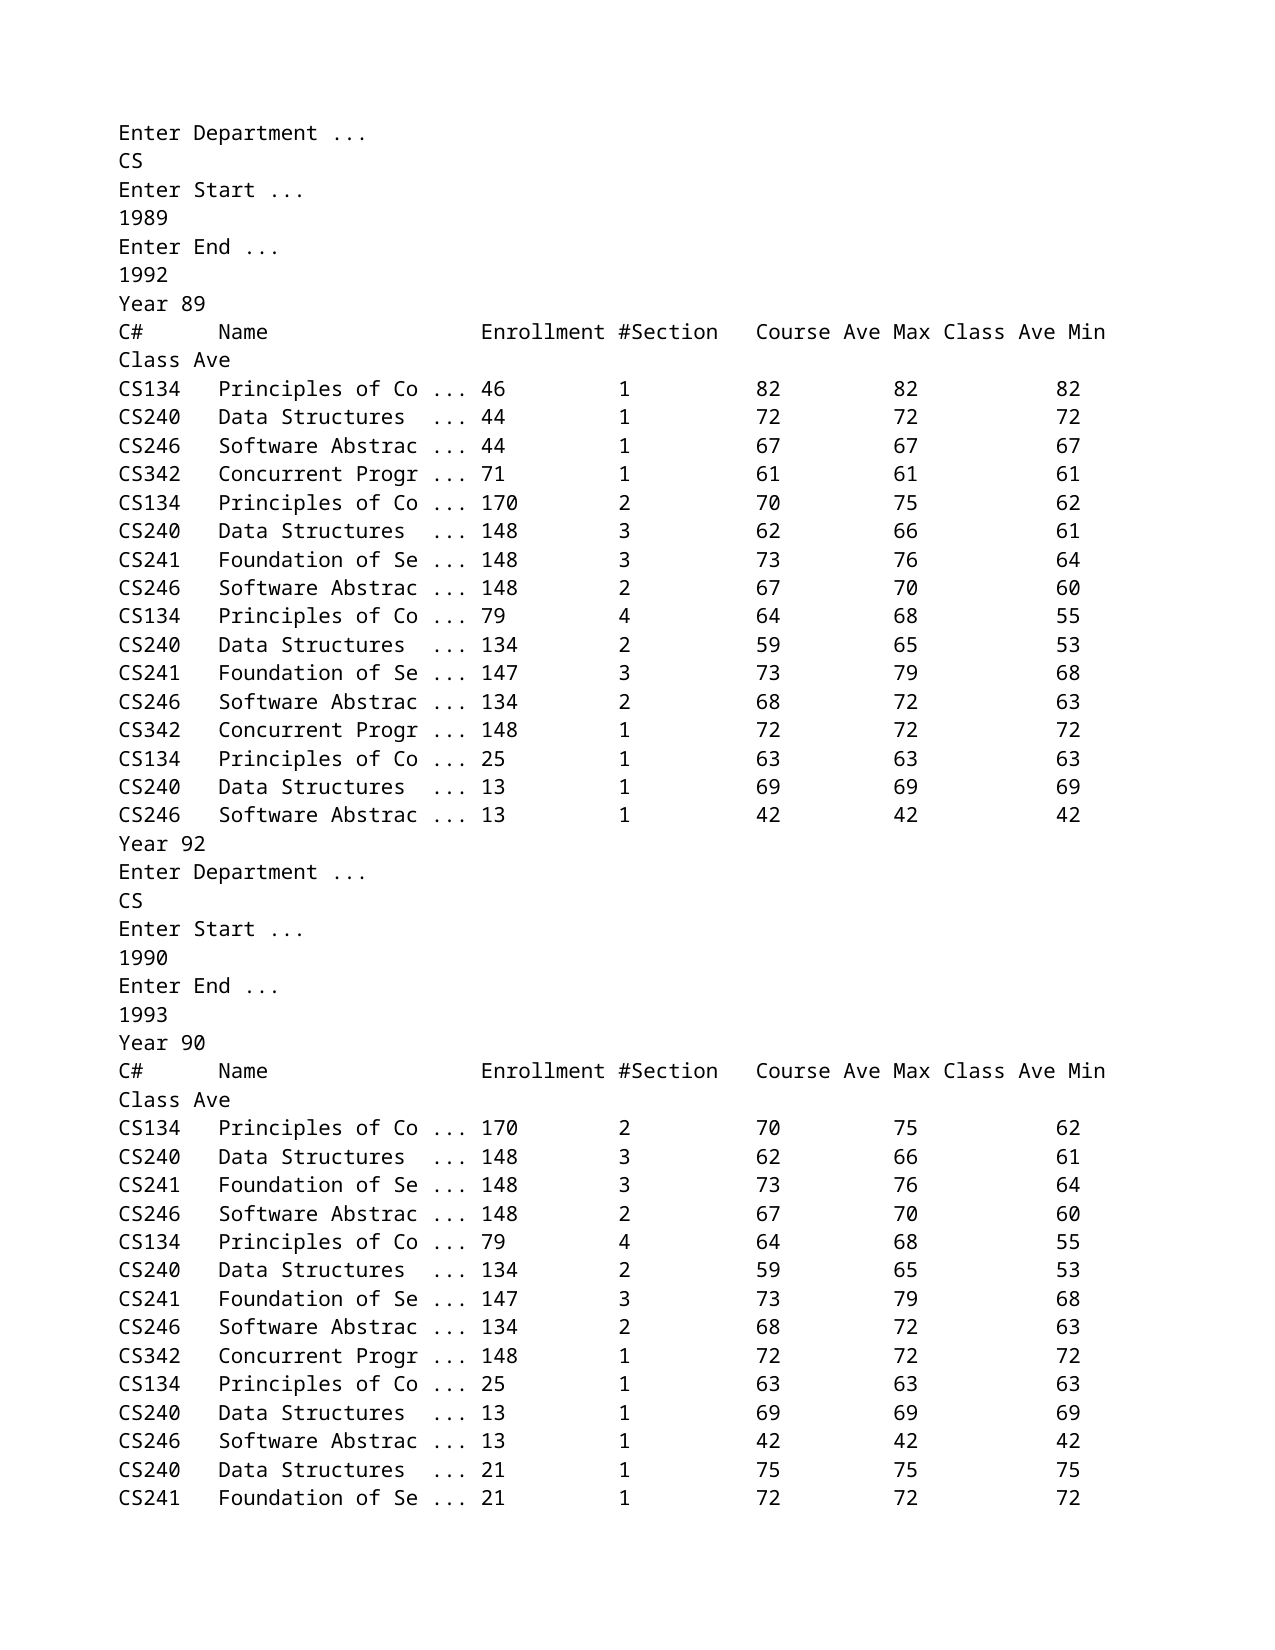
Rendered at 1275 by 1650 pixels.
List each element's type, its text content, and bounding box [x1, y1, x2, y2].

text CS246 Software Abstrac ... 134 2 68 72 63 [118, 1312, 1157, 1341]
text CS246 Software Abstrac ... 13 1 42 42 42 [118, 1426, 1157, 1455]
text CS241 Foundation of Se ... 147 3 73 79 68 [118, 1284, 1157, 1312]
text CS246 Software Abstrac ... 148 2 67 70 60 [118, 1199, 1157, 1227]
text CS246 Software Abstrac ... 44 1 67 67 67 [118, 431, 1157, 459]
text Enter End ... [118, 971, 1157, 1000]
text CS246 Software Abstrac ... 134 2 68 72 63 [118, 687, 1157, 715]
text Year 90 [118, 1028, 1157, 1057]
text CS241 Foundation of Se ... 148 3 73 76 64 [118, 1170, 1157, 1199]
text CS134 Principles of Co ... 25 1 63 63 63 [118, 1369, 1157, 1398]
text CS240 Data Structures ... 44 1 72 72 72 [118, 402, 1157, 431]
text Enter Start ... [118, 175, 1157, 203]
text CS134 Principles of Co ... 46 1 82 82 82 [118, 374, 1157, 402]
text CS134 Principles of Co ... 170 2 70 75 62 [118, 488, 1157, 516]
text 1992 [118, 260, 1157, 289]
text CS240 Data Structures ... 148 3 62 66 61 [118, 1142, 1157, 1170]
text Enter Department ... [118, 857, 1157, 886]
text Enter Department ... [118, 118, 1157, 147]
text CS246 Software Abstrac ... 13 1 42 42 42 [118, 801, 1157, 829]
text CS240 Data Structures ... 134 2 59 65 53 [118, 1256, 1157, 1284]
text CS240 Data Structures ... 148 3 62 66 61 [118, 516, 1157, 545]
text CS342 Concurrent Progr ... 71 1 61 61 61 [118, 459, 1157, 488]
text Year 92 [118, 829, 1157, 857]
text CS134 Principles of Co ... 170 2 70 75 62 [118, 1113, 1157, 1142]
text Year 89 [118, 289, 1157, 317]
text CS134 Principles of Co ... 79 4 64 68 55 [118, 602, 1157, 630]
text CS [118, 886, 1157, 914]
text C# Name Enrollment #Section Course Ave Max Class Ave Min Class Ave [118, 1057, 1157, 1113]
text CS241 Foundation of Se ... 148 3 73 76 64 [118, 545, 1157, 573]
text Enter End ... [118, 232, 1157, 260]
text CS342 Concurrent Progr ... 148 1 72 72 72 [118, 1341, 1157, 1369]
text 1993 [118, 1000, 1157, 1028]
text 1990 [118, 943, 1157, 971]
text CS134 Principles of Co ... 25 1 63 63 63 [118, 744, 1157, 772]
text CS241 Foundation of Se ... 21 1 72 72 72 [118, 1483, 1157, 1512]
text Enter Start ... [118, 914, 1157, 943]
text CS [118, 147, 1157, 175]
text 1989 [118, 203, 1157, 232]
text CS241 Foundation of Se ... 147 3 73 79 68 [118, 658, 1157, 687]
text CS134 Principles of Co ... 79 4 64 68 55 [118, 1227, 1157, 1256]
text CS240 Data Structures ... 21 1 75 75 75 [118, 1455, 1157, 1483]
text C# Name Enrollment #Section Course Ave Max Class Ave Min Class Ave [118, 317, 1157, 374]
text CS342 Concurrent Progr ... 148 1 72 72 72 [118, 715, 1157, 744]
text CS240 Data Structures ... 134 2 59 65 53 [118, 630, 1157, 658]
text CS240 Data Structures ... 13 1 69 69 69 [118, 772, 1157, 801]
text CS246 Software Abstrac ... 148 2 67 70 60 [118, 573, 1157, 602]
text CS240 Data Structures ... 13 1 69 69 69 [118, 1398, 1157, 1426]
